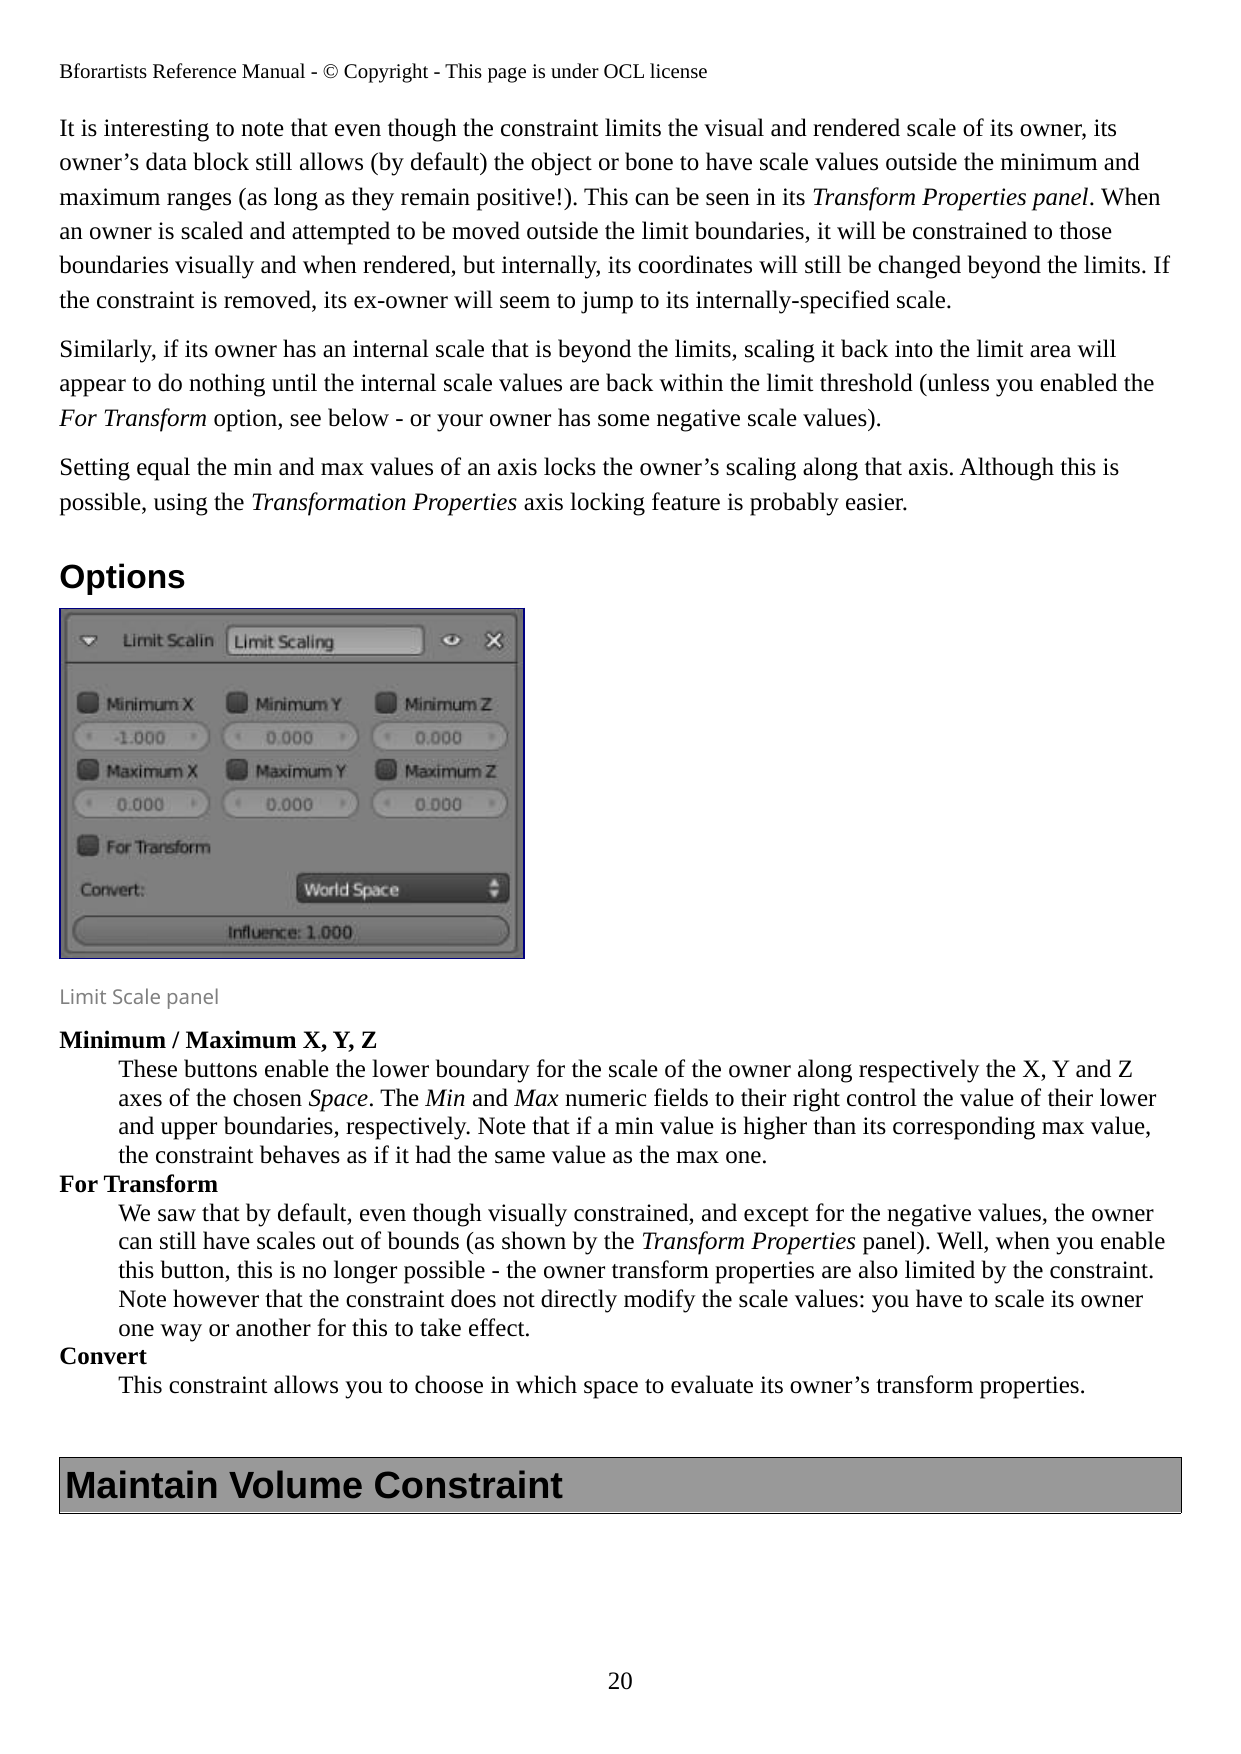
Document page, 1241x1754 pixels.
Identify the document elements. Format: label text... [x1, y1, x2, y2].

text Similarly, if its owner has an internal scale that is beyond the limits, scaling it back into the limit area will appear to do nothing until the internal scale values are back within the limit threshold (unless you enabled the For Transform option, see below - or your owner has some negative scale values). [59, 334, 1181, 432]
subtitle Options [59, 556, 1181, 595]
table_header Maintain Volume Constraint [60, 1458, 1181, 1512]
subtitle Minimum / Maximum X, Y, Z [59, 1025, 1181, 1054]
list This constraint allows you to choose in which space to evaluate its owner’s transform properties. [118, 1370, 1181, 1399]
list These buttons enable the lower boundary for the scale of the owner along respectively the X, Y and Z axes of the chosen Space. The Min and Max numeric fields to their right control the value of their lower and upper boundaries, respectively. Note that if a min value is higher than its corresponding max value, the constraint behaves as if it had the same value as the max one. [118, 1054, 1181, 1169]
picture [61, 609, 523, 958]
text It is interesting to note that even though the constraint limits the visual and rendered scale of its owner, its owner’s data block still allows (by default) the object or bone to have scale values outside the minimum and maximum ranges (as long as they remain positive!). This can be seen in its Transform Properties panel. When an owner is scaled and attempted to be moved outside the limit boundaries, it will be constrained to those boundaries visually and when rendered, but internally, its coordinates will still be changed beyond the limits. If the constraint is removed, its ex-owner will seem to jump to its internally-specified scale. [59, 113, 1181, 314]
subtitle Convert [59, 1341, 1181, 1370]
text Limit Scale panel [59, 979, 1181, 1011]
list We saw that by default, even though visually constrained, and except for the negative values, the owner can still have scales out of bounds (as shown by the Transform Properties panel). Well, when you enable this button, this is no longer possible - the owner transform properties are also limited by the constraint. Note however that the constraint does not directly modify the scale values: you have to scale its owner one way or another for this to take effect. [118, 1198, 1181, 1341]
subtitle For Transform [59, 1169, 1181, 1198]
text Setting equal the min and max values of an axis locks the owner’s scaling along that axis. Although this is possible, using the Transformation Properties axis locking feature is probably easier. [59, 452, 1181, 515]
